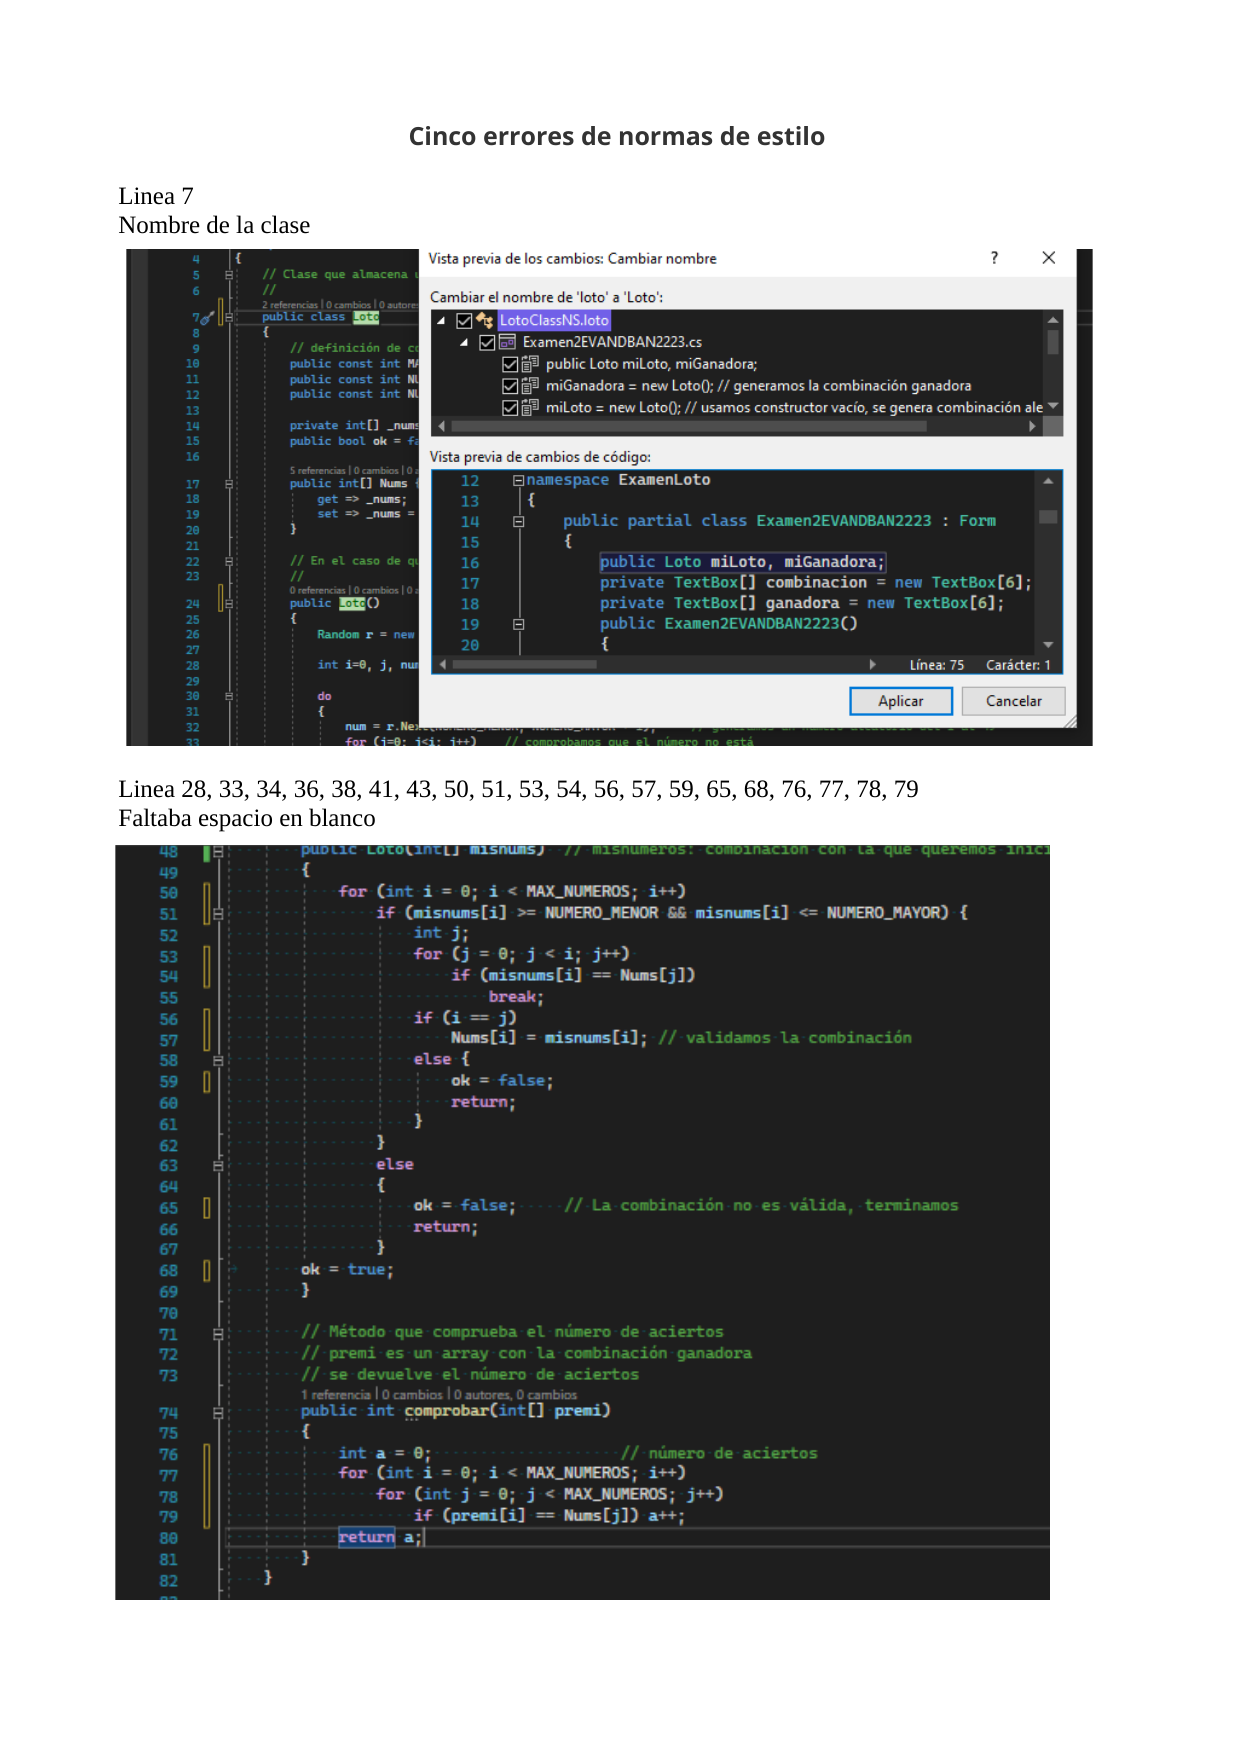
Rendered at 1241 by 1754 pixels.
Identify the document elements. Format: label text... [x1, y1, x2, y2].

text Linea 28, 33, 34, 36, 38, 41, 43, 50, 51, 53, 54, 56, 57, 59, 65, 68, 76, 77, 78, 79 [118, 774, 1122, 803]
text Faltaba espacio en blanco [118, 803, 1122, 831]
picture [115, 845, 777, 1600]
text Nombre de la clase [118, 210, 1122, 238]
text Linea 7 [118, 181, 1122, 210]
text Cinco errores de normas de estilo [118, 118, 1122, 152]
picture [126, 249, 1093, 746]
